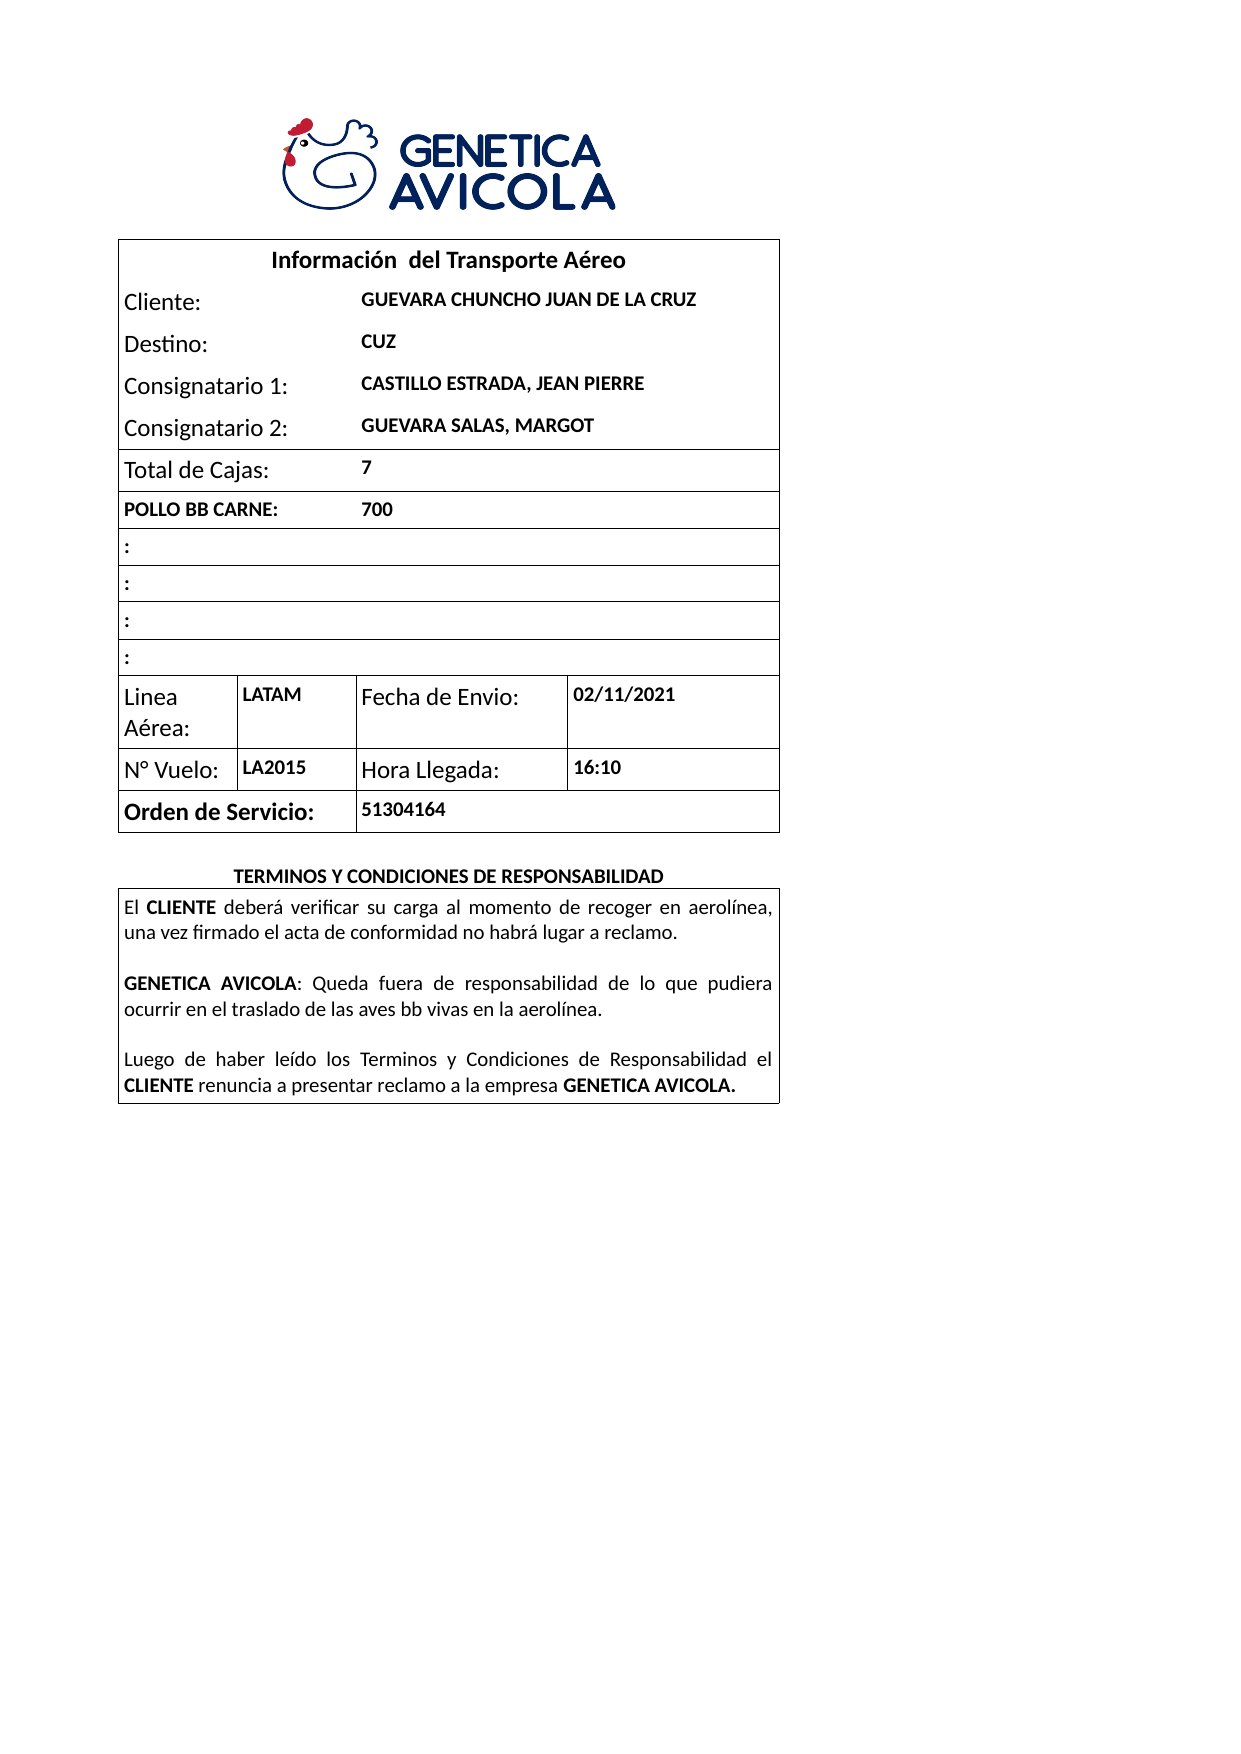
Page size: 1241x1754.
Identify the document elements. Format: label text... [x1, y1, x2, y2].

table_cell N° Vuelo: [119, 749, 237, 790]
table_cell [356, 602, 779, 638]
table_cell 51304164 [357, 791, 779, 832]
table_cell CUZ [356, 323, 779, 364]
table_cell 02/11/2021 [568, 676, 779, 748]
table_cell : [119, 602, 356, 638]
table_cell Hora Llegada: [357, 749, 567, 790]
table_cell : [119, 640, 356, 675]
table_cell 16:10 [568, 749, 779, 790]
table_cell [356, 640, 779, 675]
table_cell Linea Aérea: [119, 676, 237, 748]
table_cell [356, 566, 779, 601]
table_cell GUEVARA SALAS, MARGOT [356, 406, 779, 448]
table_cell 700 [356, 492, 779, 527]
table_cell Consignatario 1: [119, 365, 356, 406]
table_header Información del Transporte Aéreo [119, 240, 779, 281]
table_cell CASTILLO ESTRADA, JEAN PIERRE [356, 365, 779, 406]
picture [282, 118, 616, 210]
table_cell Cliente: [119, 281, 356, 322]
table_cell : [119, 529, 356, 564]
table_cell POLLO BB CARNE: [119, 492, 356, 527]
table_cell LATAM [238, 676, 356, 748]
table_cell Destino: [119, 323, 356, 364]
table_cell Total de Cajas: [119, 450, 356, 491]
table_cell [356, 529, 779, 564]
table_cell LA2015 [238, 749, 356, 790]
table_cell TERMINOS Y CONDICIONES DE RESPONSABILIDAD [118, 833, 779, 888]
table_cell GUEVARA CHUNCHO JUAN DE LA CRUZ [356, 281, 779, 322]
table_cell : [119, 566, 356, 601]
table_cell 7 [356, 450, 779, 491]
table_cell El CLIENTE deberá verificar su carga al momento de recoger en aerolínea, una vez firmado el acta de conformidad no habrá lugar a reclamo. GENETICA AVICOLA: Queda fuera de responsabilidad de lo que pudiera ocurrir en el traslado de las aves bb vivas en la aerolínea. Luego de haber leído los Terminos y Condiciones de Responsabilidad el CLIENTE renuncia a presentar reclamo a la empresa GENETICA AVICOLA. [119, 889, 779, 1103]
table_cell Consignatario 2: [119, 406, 356, 448]
table_cell Fecha de Envio: [357, 676, 567, 748]
table_cell Orden de Servicio: [119, 791, 356, 832]
